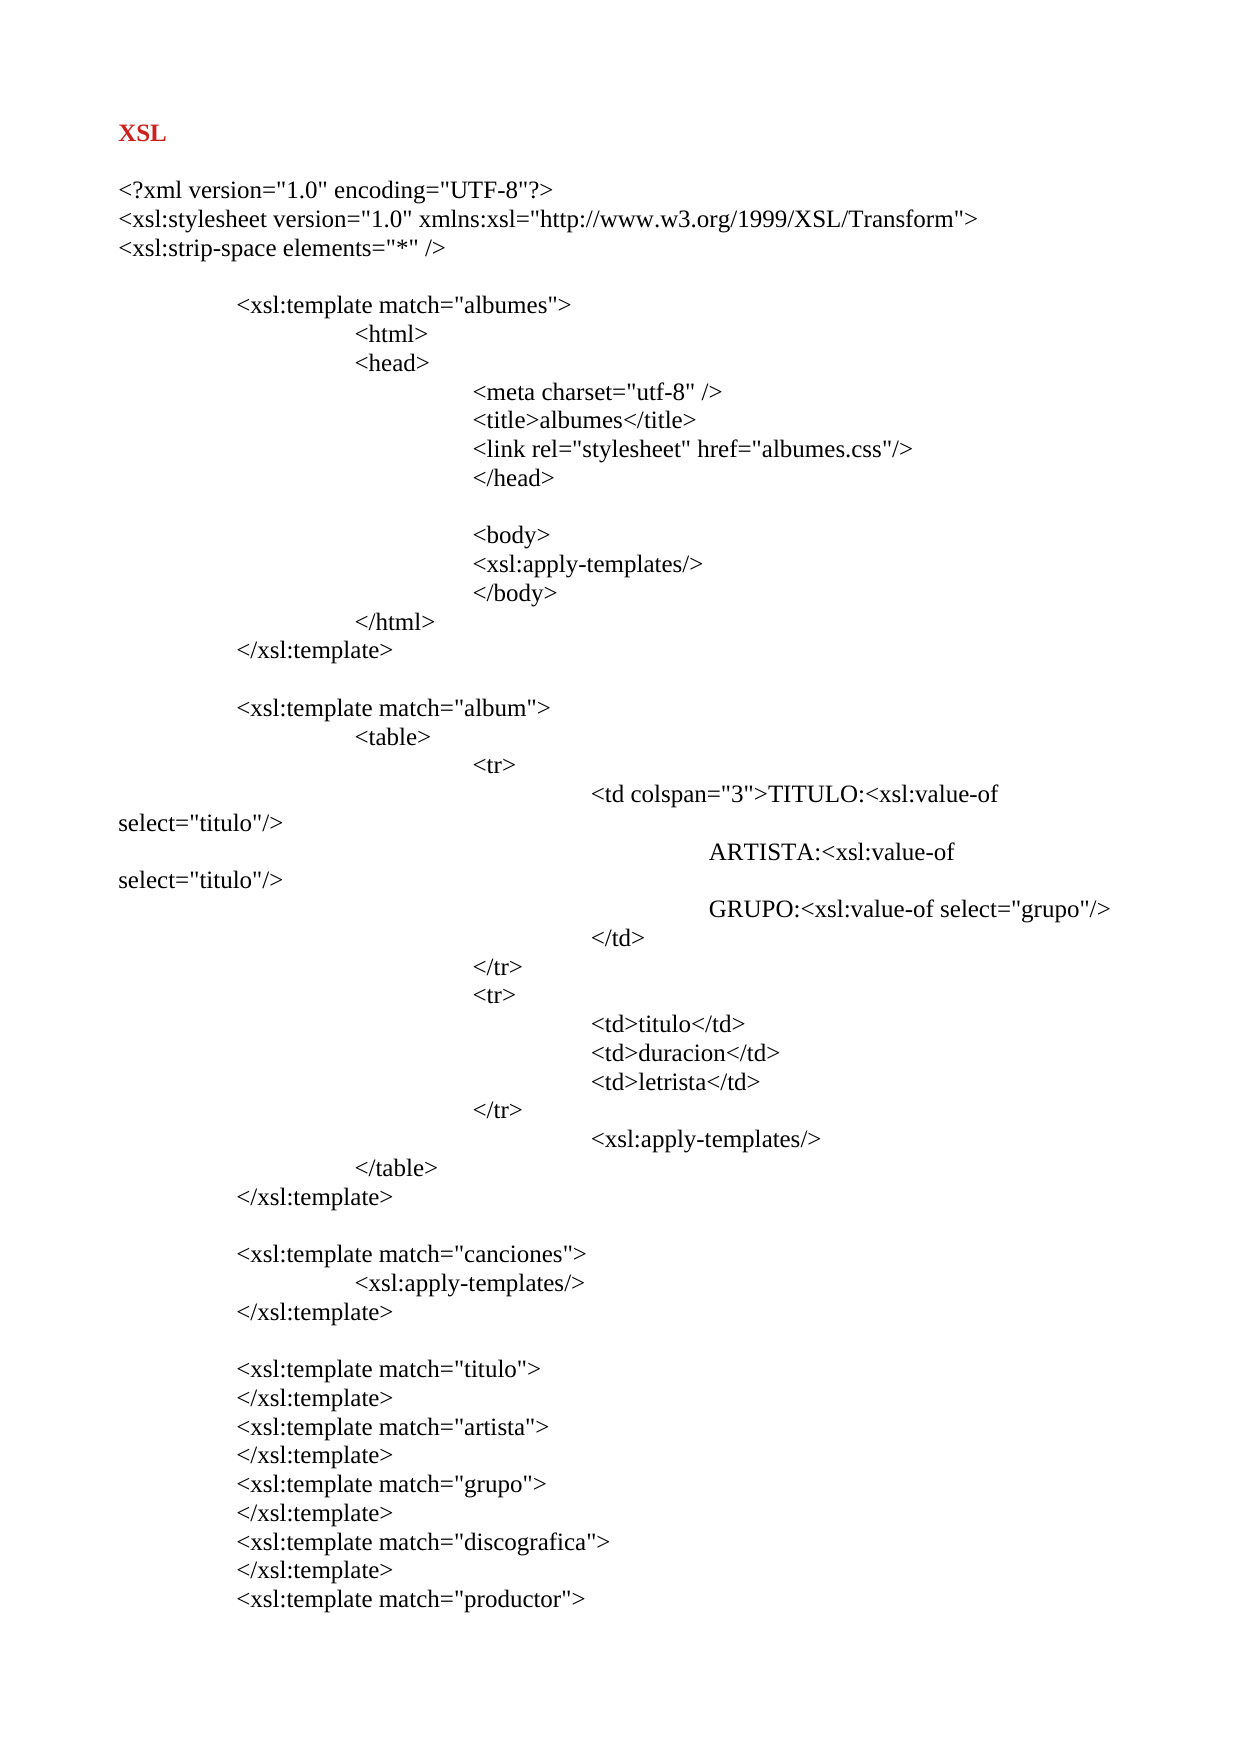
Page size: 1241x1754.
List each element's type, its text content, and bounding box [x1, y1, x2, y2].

text <?xml version="1.0" encoding="UTF-8"?> [118, 176, 1122, 204]
text <xsl:template match="albumes"> [118, 291, 1122, 319]
text </xsl:template> [118, 1297, 1122, 1326]
text <td>letrista</td> [118, 1067, 1122, 1096]
text <xsl:strip-space elements="*" /> [118, 233, 1122, 262]
text <title>albumes</title> [118, 406, 1122, 434]
text </tr> [118, 952, 1122, 981]
text <xsl:apply-templates/> [118, 1268, 1122, 1297]
text <xsl:template match="grupo"> [118, 1469, 1122, 1498]
text <body> [118, 521, 1122, 549]
text <xsl:stylesheet version="1.0" xmlns:xsl="http://www.w3.org/1999/XSL/Transform"> [118, 204, 1122, 233]
text </xsl:template> [118, 1556, 1122, 1584]
text </xsl:template> [118, 1182, 1122, 1211]
text <xsl:apply-templates/> [118, 549, 1122, 578]
text XSL [118, 118, 1122, 147]
text <tr> [118, 981, 1122, 1009]
text ARTISTA:<xsl:value-of select="titulo"/> [118, 837, 1122, 894]
text <link rel="stylesheet" href="albumes.css"/> [118, 434, 1122, 463]
text <xsl:template match="productor"> [118, 1584, 1122, 1613]
text <meta charset="utf-8" /> [118, 377, 1122, 406]
text <xsl:template match="discografica"> [118, 1527, 1122, 1556]
text </tr> [118, 1096, 1122, 1124]
text <td colspan="3">TITULO:<xsl:value-of select="titulo"/> [118, 779, 1122, 837]
text </head> [118, 463, 1122, 492]
text <td>duracion</td> [118, 1038, 1122, 1067]
text <xsl:template match="canciones"> [118, 1239, 1122, 1268]
text </xsl:template> [118, 1498, 1122, 1527]
text </table> [118, 1153, 1122, 1182]
text <tr> [118, 751, 1122, 779]
text <td>titulo</td> [118, 1009, 1122, 1038]
text </html> [118, 607, 1122, 636]
text <xsl:template match="album"> [118, 693, 1122, 722]
text <xsl:template match="artista"> [118, 1412, 1122, 1441]
text </body> [118, 578, 1122, 607]
text </xsl:template> [118, 1441, 1122, 1469]
text <html> [118, 319, 1122, 348]
text </xsl:template> [118, 636, 1122, 664]
text GRUPO:<xsl:value-of select="grupo"/> [118, 894, 1122, 923]
text <head> [118, 348, 1122, 377]
text </xsl:template> [118, 1383, 1122, 1412]
text <xsl:apply-templates/> [118, 1124, 1122, 1153]
text <xsl:template match="titulo"> [118, 1354, 1122, 1383]
text </td> [118, 923, 1122, 952]
text <table> [118, 722, 1122, 751]
